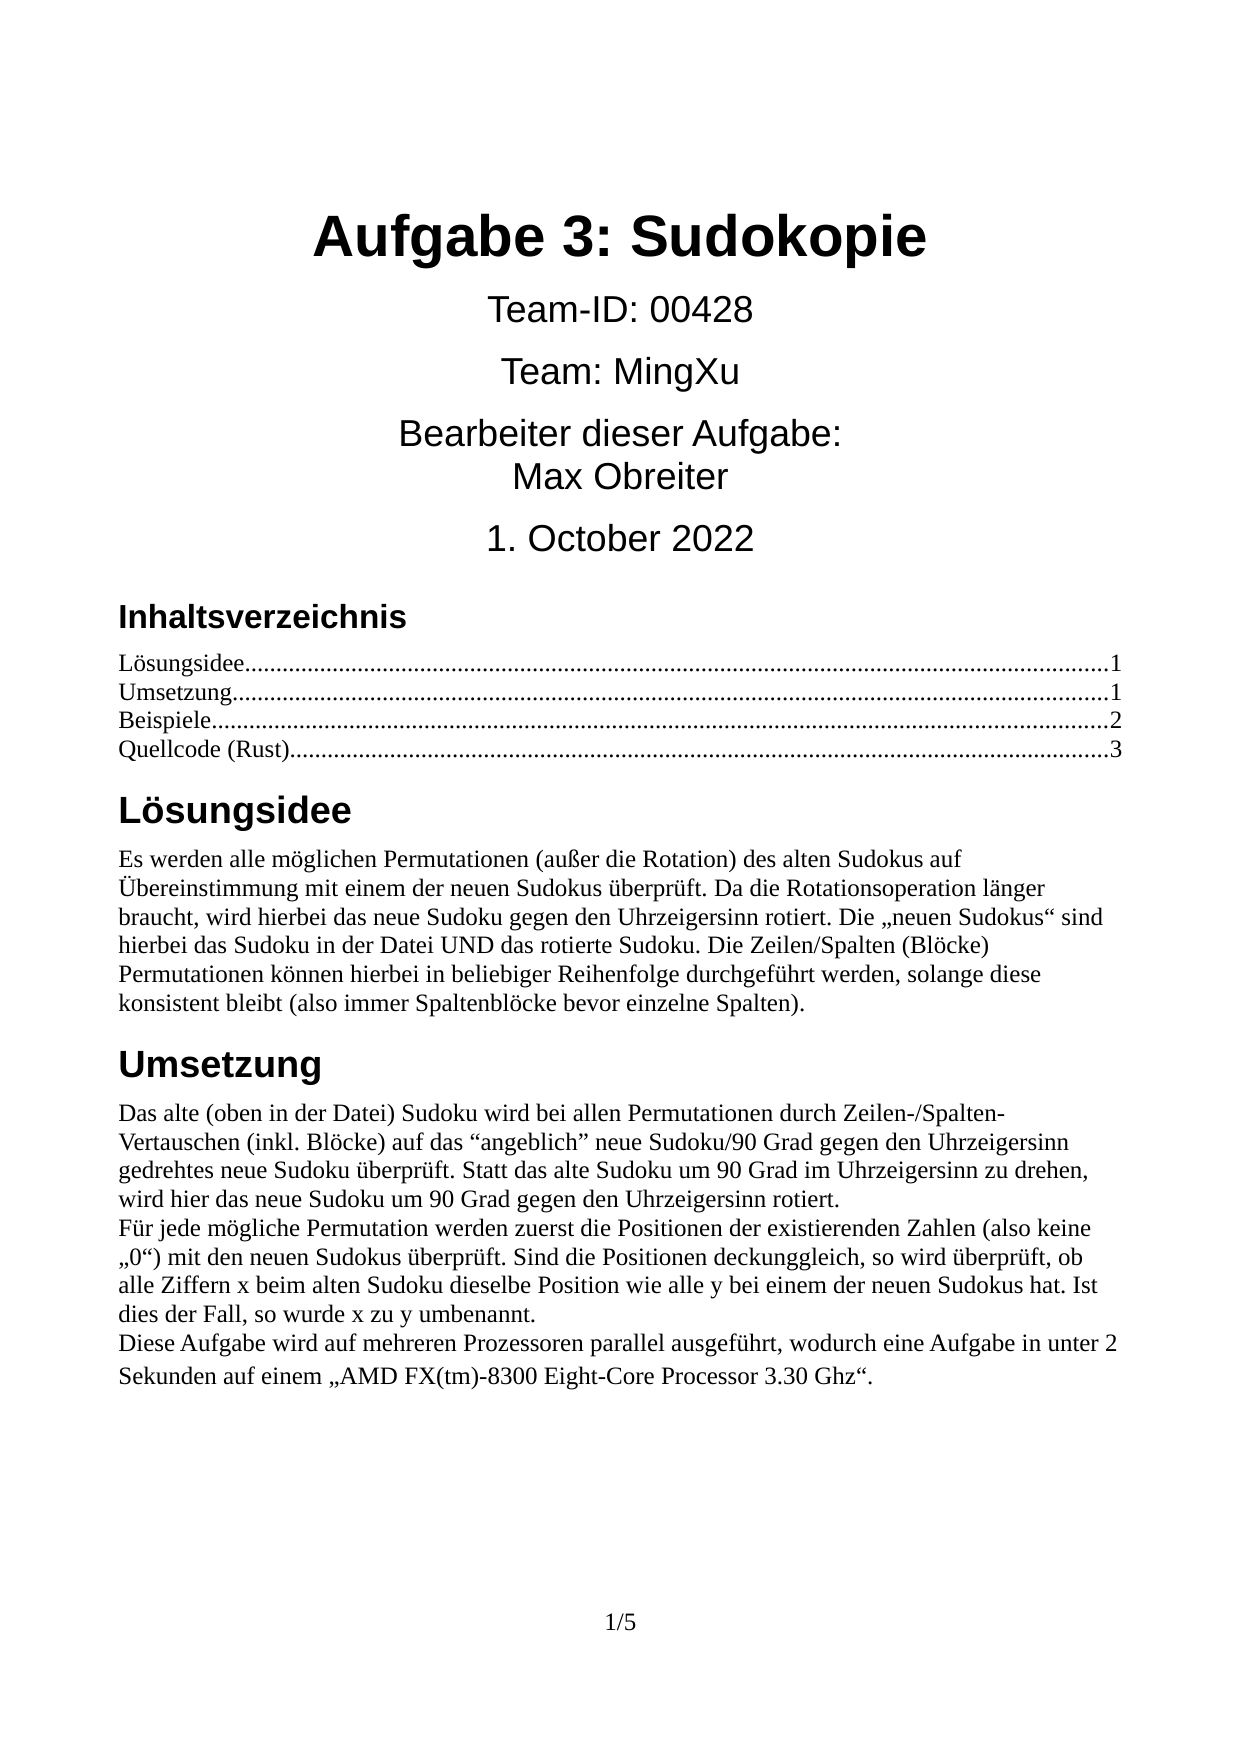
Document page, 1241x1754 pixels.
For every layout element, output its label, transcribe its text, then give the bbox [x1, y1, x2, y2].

subtitle 1. October 2022 [118, 516, 1122, 559]
subtitle Team-ID: 00428 [118, 288, 1122, 331]
text Diese Aufgabe wird auf mehreren Prozessoren parallel ausgeführt, wodurch eine Aufgabe in unter 2 Sekunden auf einem „AMD FX(tm)-8300 Eight-Core Processor 3.30 Ghz“. [118, 1328, 1122, 1389]
subtitle Umsetzung [118, 1042, 1122, 1085]
text Das alte (oben in der Datei) Sudoku wird bei allen Permutationen durch Zeilen-/Spalten-Vertauschen (inkl. Blöcke) auf das “angeblich” neue Sudoku/90 Grad gegen den Uhrzeigersinn gedrehtes neue Sudoku überprüft. Statt das alte Sudoku um 90 Grad im Uhrzeigersinn zu drehen, wird hier das neue Sudoku um 90 Grad gegen den Uhrzeigersinn rotiert. [118, 1098, 1122, 1213]
text Quellcode (Rust) 3 [118, 734, 1122, 763]
text Lösungsidee 1 [118, 648, 1122, 677]
subtitle Lösungsidee [118, 788, 1122, 832]
subtitle Inhaltsverzeichnis [118, 597, 1122, 636]
text Es werden alle möglichen Permutationen (außer die Rotation) des alten Sudokus auf Übereinstimmung mit einem der neuen Sudokus überprüft. Da die Rotationsoperation länger braucht, wird hierbei das neue Sudoku gegen den Uhrzeigersinn rotiert. Die „neuen Sudokus“ sind hierbei das Sudoku in der Datei UND das rotierte Sudoku. Die Zeilen/Spalten (Blöcke) Permutationen können hierbei in beliebiger Reihenfolge durchgeführt werden, solange diese konsistent bleibt (also immer Spaltenblöcke bevor einzelne Spalten). [118, 844, 1122, 1017]
title Aufgabe 3: Sudokopie [118, 202, 1122, 269]
subtitle Team: MingXu [118, 349, 1122, 393]
text Für jede mögliche Permutation werden zuerst die Positionen der existierenden Zahlen (also keine „0“) mit den neuen Sudokus überprüft. Sind die Positionen deckunggleich, so wird überprüft, ob alle Ziffern x beim alten Sudoku dieselbe Position wie alle y bei einem der neuen Sudokus hat. Ist dies der Fall, so wurde x zu y umbenannt. [118, 1213, 1122, 1328]
subtitle Bearbeiter dieser Aufgabe: Max Obreiter [118, 411, 1122, 498]
text Beispiele 2 [118, 706, 1122, 734]
text Umsetzung 1 [118, 677, 1122, 706]
